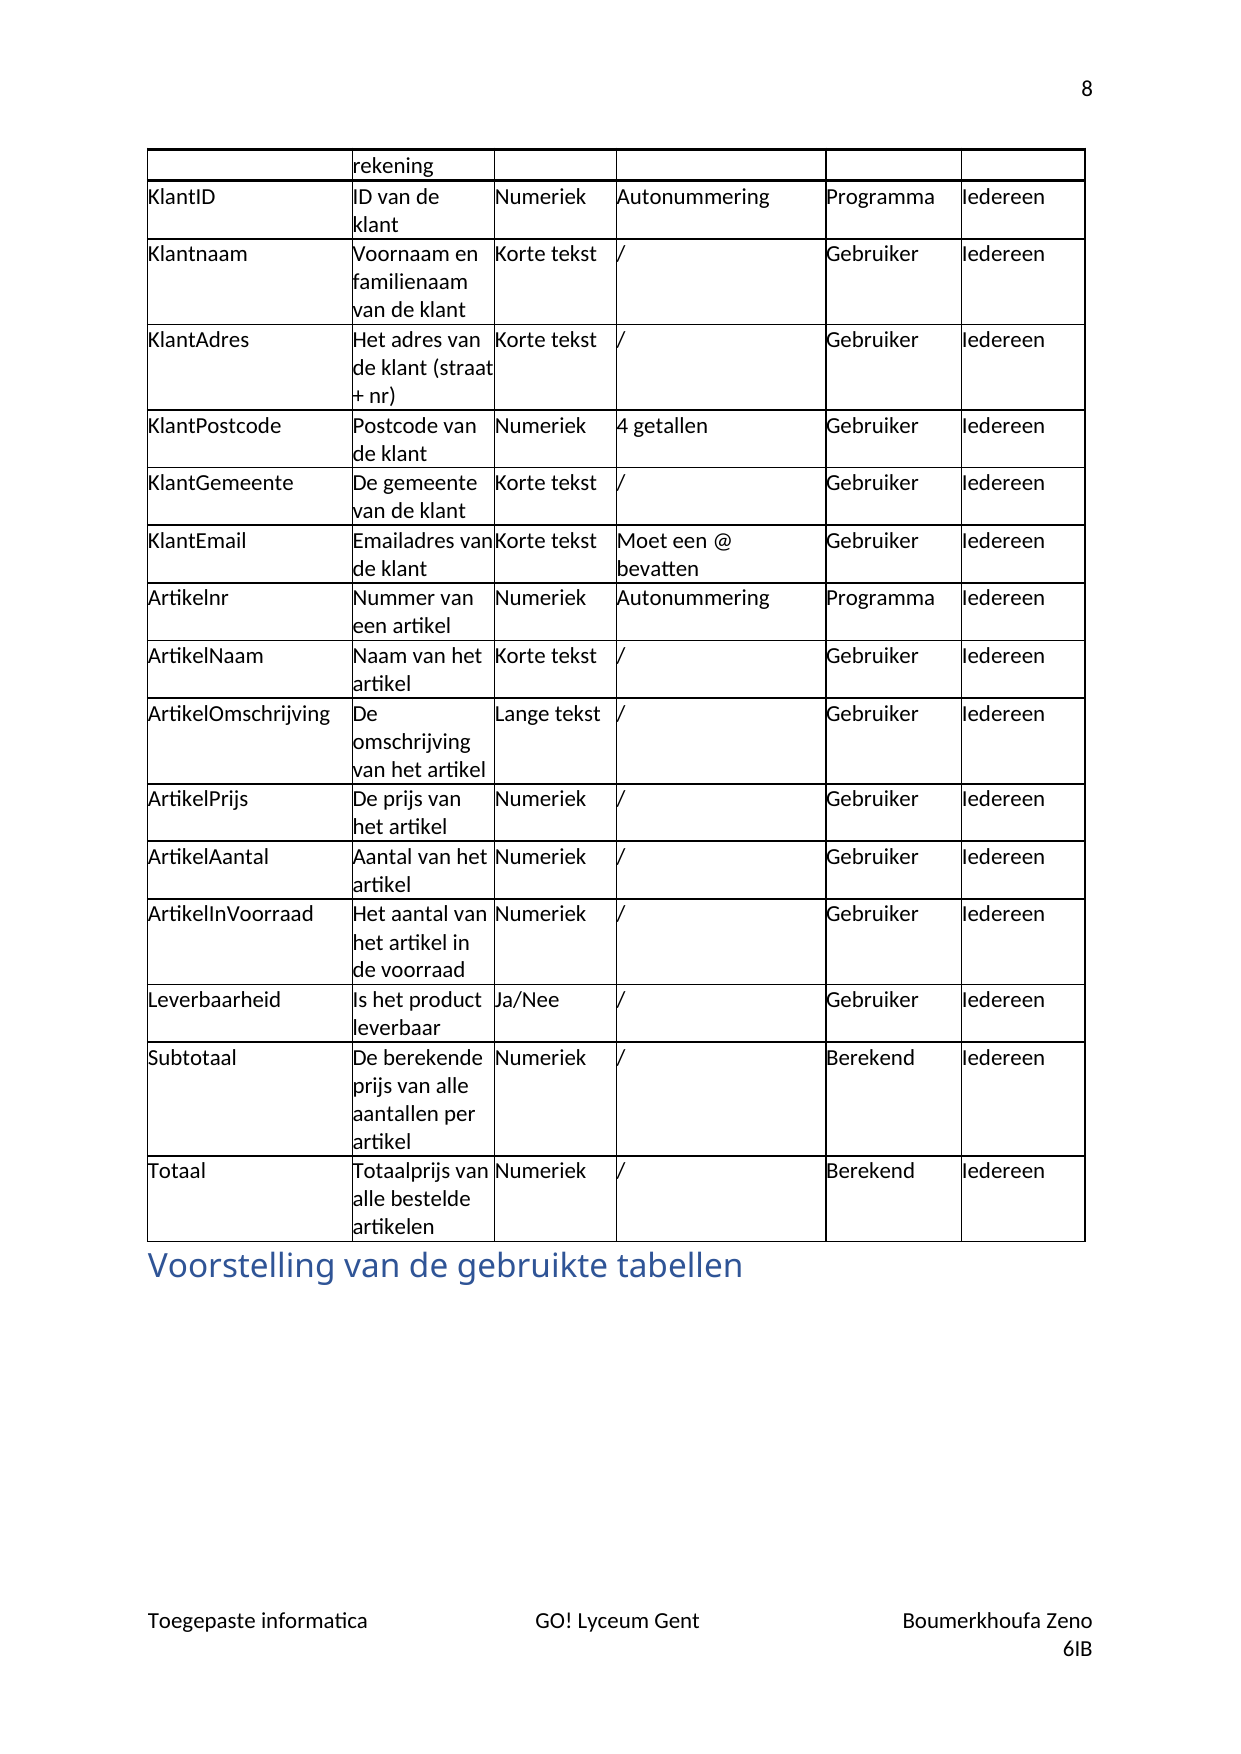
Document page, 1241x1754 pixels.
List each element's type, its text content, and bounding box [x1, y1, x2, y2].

table_cell Iedereen [962, 468, 1084, 524]
table_cell Iedereen [962, 325, 1084, 409]
table_cell Numeriek [495, 785, 616, 840]
table_cell Klantnaam [148, 240, 352, 323]
table_cell ArtikelOmschrijving [148, 699, 352, 783]
table_cell / [617, 1157, 825, 1241]
table_cell Autonummering [617, 584, 825, 639]
table_cell Moet een @ bevatten [617, 526, 825, 582]
table_cell De berekende prijs van alle aantallen per artikel [353, 1043, 494, 1155]
table_cell / [617, 1043, 825, 1155]
table_cell Iedereen [962, 641, 1084, 697]
table_cell Leverbaarheid [148, 985, 352, 1041]
table_cell Gebruiker [827, 842, 961, 898]
table_cell Totaalprijs van alle bestelde artikelen [353, 1157, 494, 1241]
table_cell Naam van het artikel [353, 641, 494, 697]
table_cell Numeriek [495, 842, 616, 898]
table_cell ID van de klant [353, 182, 494, 238]
table_cell Voornaam en familienaam van de klant [353, 240, 494, 323]
table_cell Iedereen [962, 985, 1084, 1041]
table_cell De omschrijving van het artikel [353, 699, 494, 783]
table_cell Programma [827, 182, 961, 238]
table_cell KlantPostcode [148, 411, 352, 467]
table_cell [827, 151, 961, 179]
table_cell Het adres van de klant (straat + nr) [353, 325, 494, 409]
table_cell [148, 151, 352, 179]
table_cell Ja/Nee [495, 985, 616, 1041]
table_cell / [617, 900, 825, 984]
table_cell Programma [827, 584, 961, 639]
table_cell Iedereen [962, 584, 1084, 639]
table_cell / [617, 785, 825, 840]
table_cell Iedereen [962, 900, 1084, 984]
table_cell Gebruiker [827, 641, 961, 697]
table_cell / [617, 641, 825, 697]
table_cell Totaal [148, 1157, 352, 1241]
table_cell 4 getallen [617, 411, 825, 467]
table_cell Gebruiker [827, 325, 961, 409]
table_cell Numeriek [495, 411, 616, 467]
table_cell Gebruiker [827, 985, 961, 1041]
table_cell Artikelnr [148, 584, 352, 639]
table_cell Iedereen [962, 842, 1084, 898]
text Voorstelling van de gebruikte tabellen [148, 1242, 1093, 1287]
table_cell Iedereen [962, 1043, 1084, 1155]
table_cell KlantGemeente [148, 468, 352, 524]
table_cell Is het product leverbaar [353, 985, 494, 1041]
table_cell ArtikelAantal [148, 842, 352, 898]
table_cell KlantEmail [148, 526, 352, 582]
table_cell Iedereen [962, 1157, 1084, 1241]
table_cell Het aantal van het artikel in de voorraad [353, 900, 494, 984]
table_cell Lange tekst [495, 699, 616, 783]
table_cell Korte tekst [495, 325, 616, 409]
table_cell Korte tekst [495, 468, 616, 524]
table_cell Numeriek [495, 1043, 616, 1155]
table_cell [495, 151, 616, 179]
table_cell Gebruiker [827, 411, 961, 467]
table_cell / [617, 699, 825, 783]
table_cell Gebruiker [827, 785, 961, 840]
table_cell Berekend [827, 1157, 961, 1241]
table_cell Subtotaal [148, 1043, 352, 1155]
table_cell Gebruiker [827, 699, 961, 783]
table_cell Berekend [827, 1043, 961, 1155]
table_cell Emailadres van de klant [353, 526, 494, 582]
table_cell / [617, 325, 825, 409]
table_cell KlantID [148, 182, 352, 238]
table_cell / [617, 468, 825, 524]
table_cell / [617, 985, 825, 1041]
table_cell Iedereen [962, 182, 1084, 238]
table_cell Numeriek [495, 900, 616, 984]
table_cell Iedereen [962, 240, 1084, 323]
table_cell rekening [353, 151, 494, 179]
table_cell Korte tekst [495, 641, 616, 697]
table_cell Postcode van de klant [353, 411, 494, 467]
table_cell De gemeente van de klant [353, 468, 494, 524]
table_cell [617, 151, 825, 179]
table_cell Gebruiker [827, 240, 961, 323]
table_cell Aantal van het artikel [353, 842, 494, 898]
table_cell De prijs van het artikel [353, 785, 494, 840]
table_cell Gebruiker [827, 526, 961, 582]
table_cell Iedereen [962, 411, 1084, 467]
table_cell Nummer van een artikel [353, 584, 494, 639]
table_cell Korte tekst [495, 526, 616, 582]
table_cell Gebruiker [827, 468, 961, 524]
table_cell Iedereen [962, 526, 1084, 582]
table_cell Numeriek [495, 182, 616, 238]
table_cell [962, 151, 1084, 179]
table_cell Numeriek [495, 584, 616, 639]
table_cell Autonummering [617, 182, 825, 238]
table_cell Korte tekst [495, 240, 616, 323]
table_cell KlantAdres [148, 325, 352, 409]
table_cell / [617, 842, 825, 898]
table_cell Iedereen [962, 785, 1084, 840]
table_cell Gebruiker [827, 900, 961, 984]
table_cell Iedereen [962, 699, 1084, 783]
table_cell / [617, 240, 825, 323]
table_cell ArtikelPrijs [148, 785, 352, 840]
table_cell ArtikelInVoorraad [148, 900, 352, 984]
table_cell ArtikelNaam [148, 641, 352, 697]
table_cell Numeriek [495, 1157, 616, 1241]
